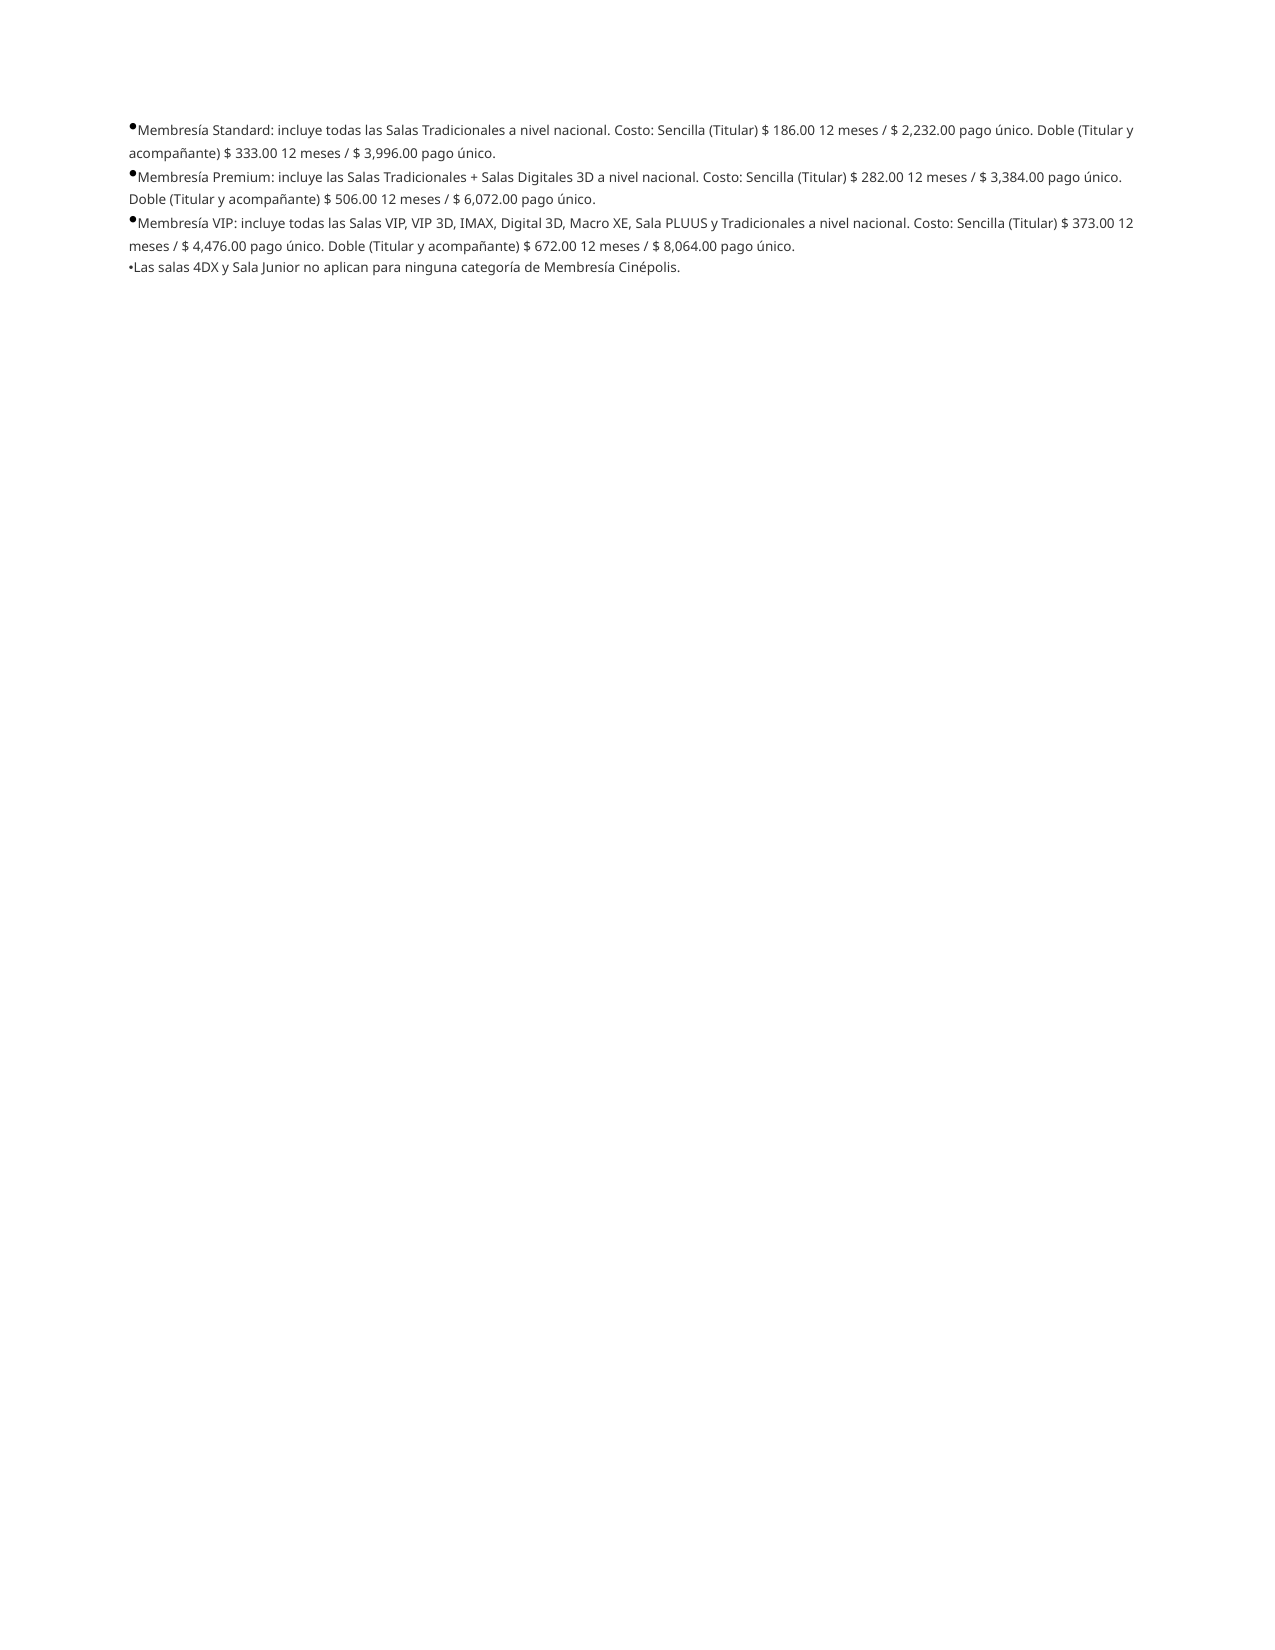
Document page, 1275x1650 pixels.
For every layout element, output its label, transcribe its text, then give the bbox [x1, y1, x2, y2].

list Las salas 4DX y Sala Junior no aplican para ninguna categoría de Membresía Cinépolis. [118, 258, 1157, 276]
list Membresía VIP: incluye todas las Salas VIP, VIP 3D, IMAX, Digital 3D, Macro XE, Sala PLUUS y Tradicionales a nivel nacional. Costo: Sencilla (Titular) $ 373.00 12 meses / $ 4,476.00 pago único. Doble (Titular y acompañante) $ 672.00 12 meses / $ 8,064.00 pago único. [118, 211, 1157, 255]
list Membresía Standard: incluye todas las Salas Tradicionales a nivel nacional. Costo: Sencilla (Titular) $ 186.00 12 meses / $ 2,232.00 pago único. Doble (Titular y acompañante) $ 333.00 12 meses / $ 3,996.00 pago único. [118, 118, 1157, 162]
list Membresía Premium: incluye las Salas Tradicionales + Salas Digitales 3D a nivel nacional. Costo: Sencilla (Titular) $ 282.00 12 meses / $ 3,384.00 pago único. Doble (Titular y acompañante) $ 506.00 12 meses / $ 6,072.00 pago único. [118, 165, 1157, 208]
